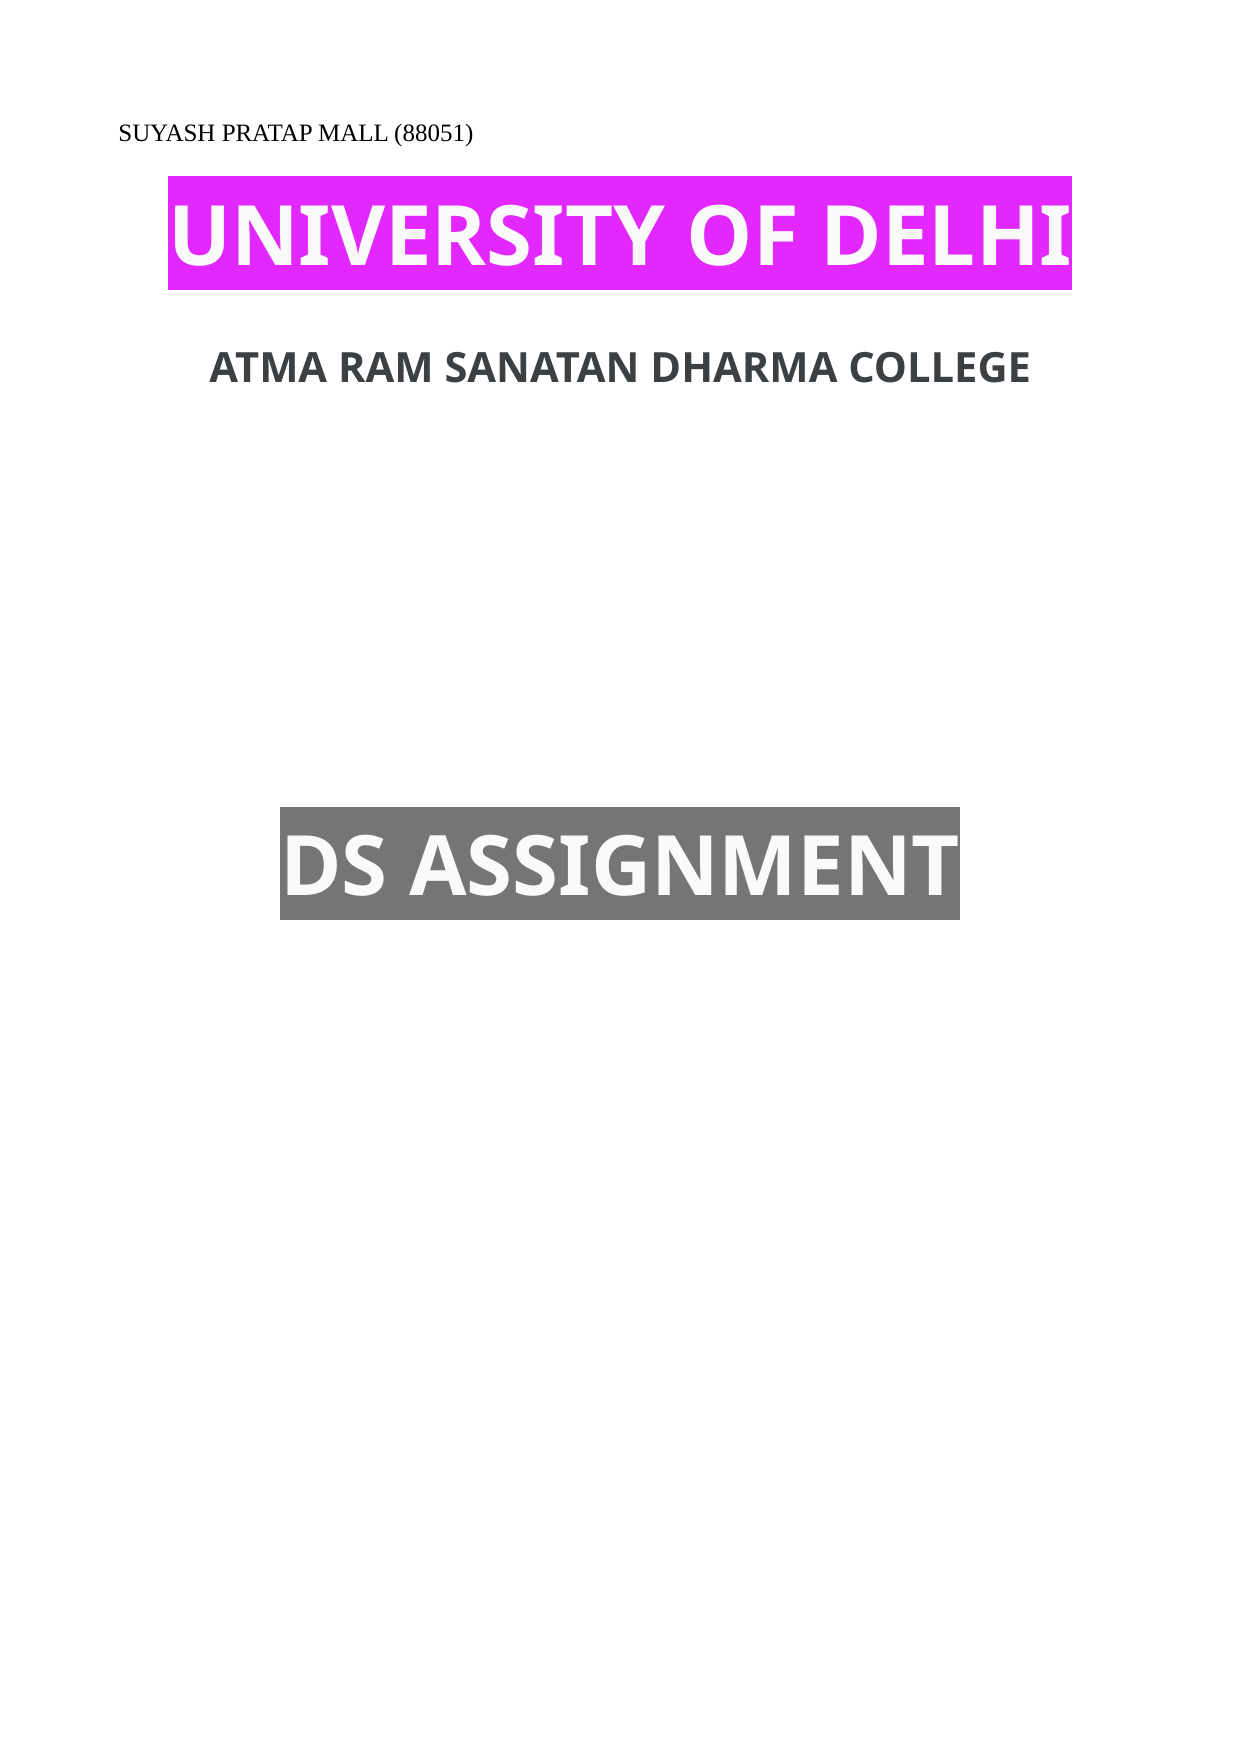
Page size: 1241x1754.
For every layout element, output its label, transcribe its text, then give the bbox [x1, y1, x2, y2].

text ATMA RAM SANATAN DHARMA COLLEGE [118, 338, 1122, 394]
text UNIVERSITY OF DELHI [118, 176, 1122, 290]
text DS ASSIGNMENT [118, 807, 1122, 920]
